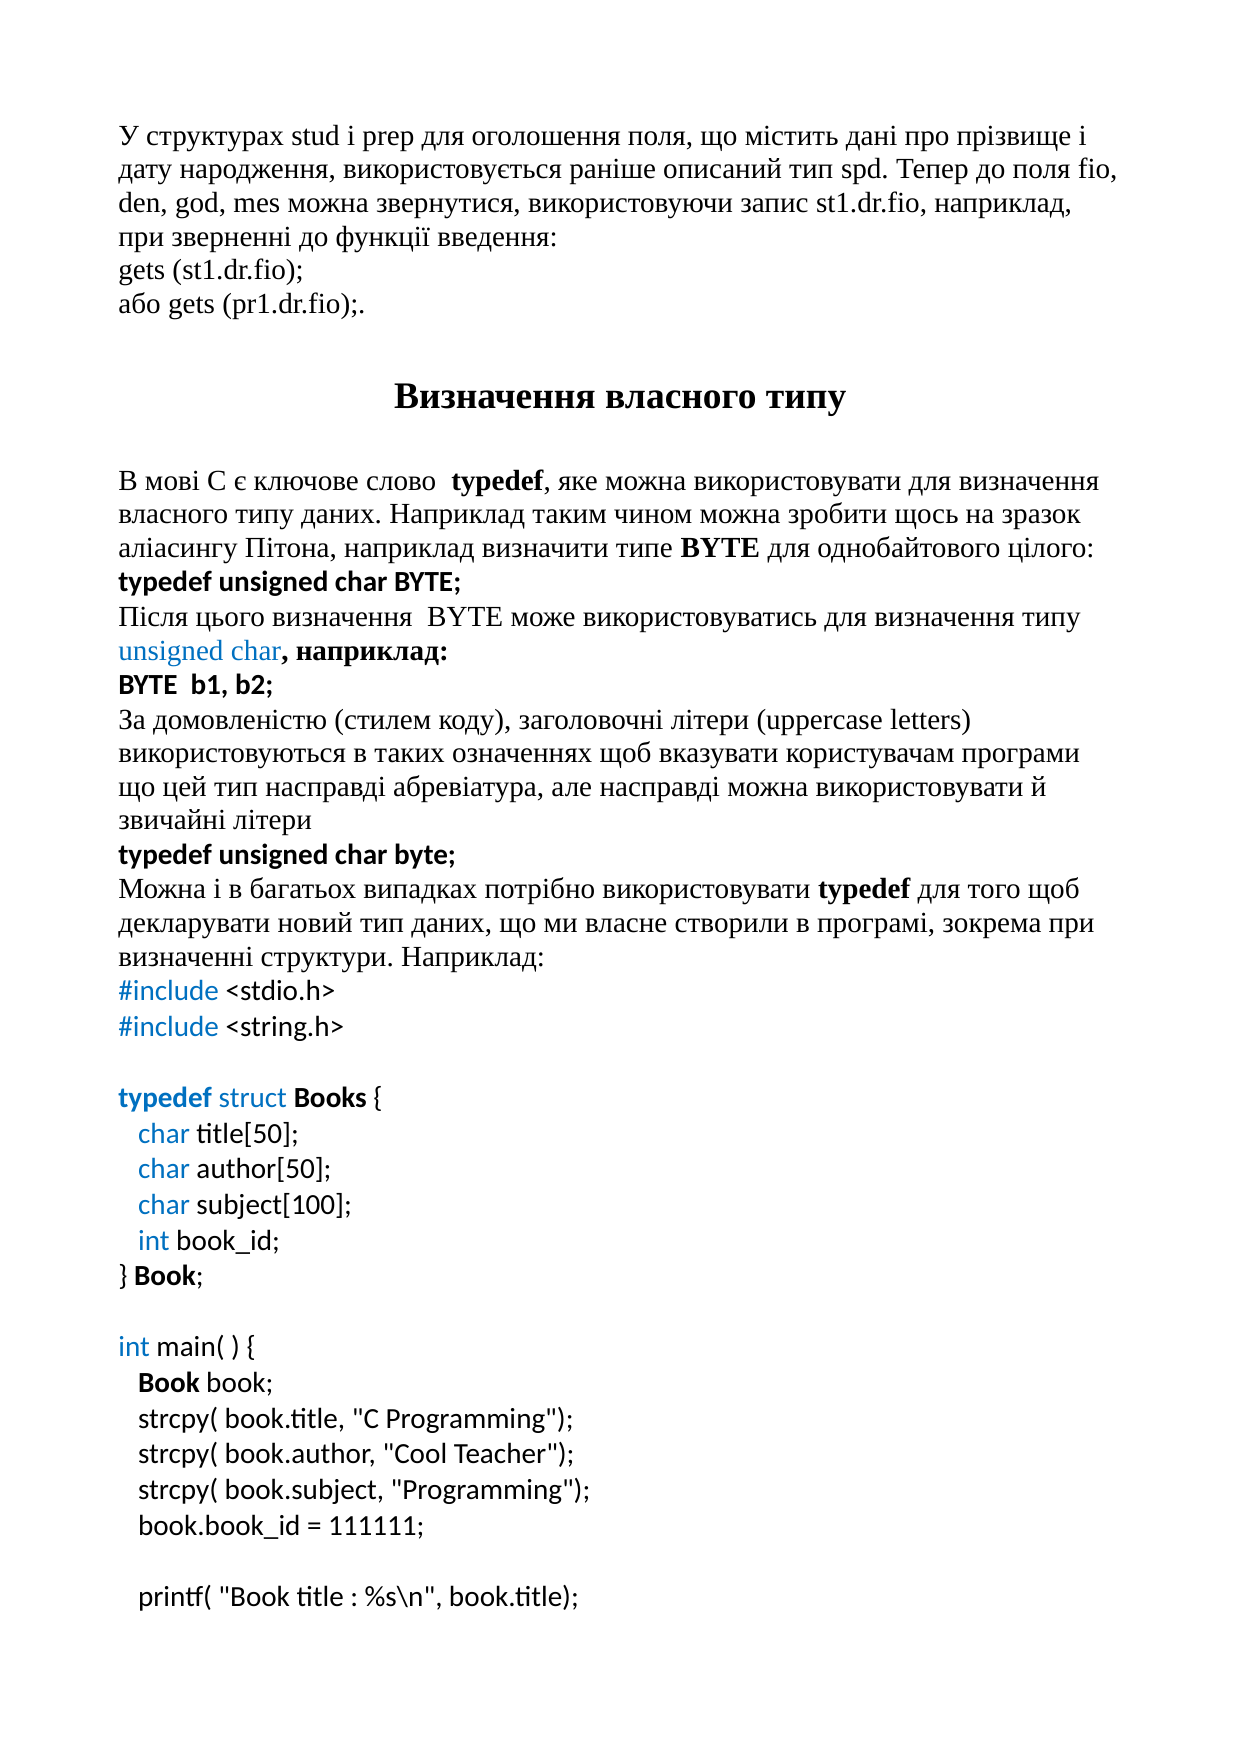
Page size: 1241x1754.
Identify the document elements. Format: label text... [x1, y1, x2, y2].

text typedef unsigned char byte; [118, 836, 1122, 872]
text strcpy( book.title, "C Programming"); [118, 1400, 1122, 1435]
text #include <stdio.h> [118, 972, 1122, 1008]
text typedef unsigned char BYTE; [118, 563, 1122, 599]
text typedef struct Books { [118, 1079, 1122, 1115]
text strcpy( book.author, "Cool Teacher"); [118, 1435, 1122, 1471]
text char subject[100]; [118, 1186, 1122, 1222]
text У структурах stud і prep для оголошення поля, що містить дані про прізвище і дату народження, використовується раніше описаний тип spd. Тепер до поля fio, den, god, mes можна звернутися, використовуючи запис st1.dr.fio, наприклад, при зверненні до функції введення: [118, 118, 1122, 252]
subtitle Визначення власного типу [118, 374, 1122, 417]
text int main( ) { [118, 1328, 1122, 1364]
text char author[50]; [118, 1150, 1122, 1186]
text char title[50]; [118, 1115, 1122, 1150]
text strcpy( book.subject, "Programming"); [118, 1471, 1122, 1507]
text Book book; [118, 1364, 1122, 1400]
text #include <string.h> [118, 1008, 1122, 1043]
text Після цього визначення BYTE може використовуватись для визначення типу unsigned char, наприклад: [118, 599, 1122, 666]
text book.book_id = 111111; [118, 1507, 1122, 1542]
text Можна і в багатьох випадках потрібно використовувати typedef для того щоб декларувати новий тип даних, що ми власне створили в програмі, зокрема при визначенні структури. Наприклад: [118, 872, 1122, 972]
text В мові C є ключове слово typedef, яке можна використовувати для визначення власного типу даних. Наприклад таким чином можна зробити щось на зразок аліасингу Пітона, наприклад визначити типе BYTE для однобайтового цілого: [118, 463, 1122, 563]
text int book_id; [118, 1222, 1122, 1257]
text або gets (pr1.dr.fio);. [118, 286, 1122, 319]
text gets (st1.dr.fio); [118, 252, 1122, 286]
text За домовленістю (стилем коду), заголовочні літери (uppercase letters) використовуються в таких означеннях щоб вказувати користувачам програми що цей тип насправді абревіатура, але насправді можна використовувати й звичайні літери [118, 702, 1122, 836]
text } Book; [118, 1257, 1122, 1293]
text printf( "Book title : %s\n", book.title); [118, 1578, 1122, 1613]
text BYTE b1, b2; [118, 666, 1122, 702]
